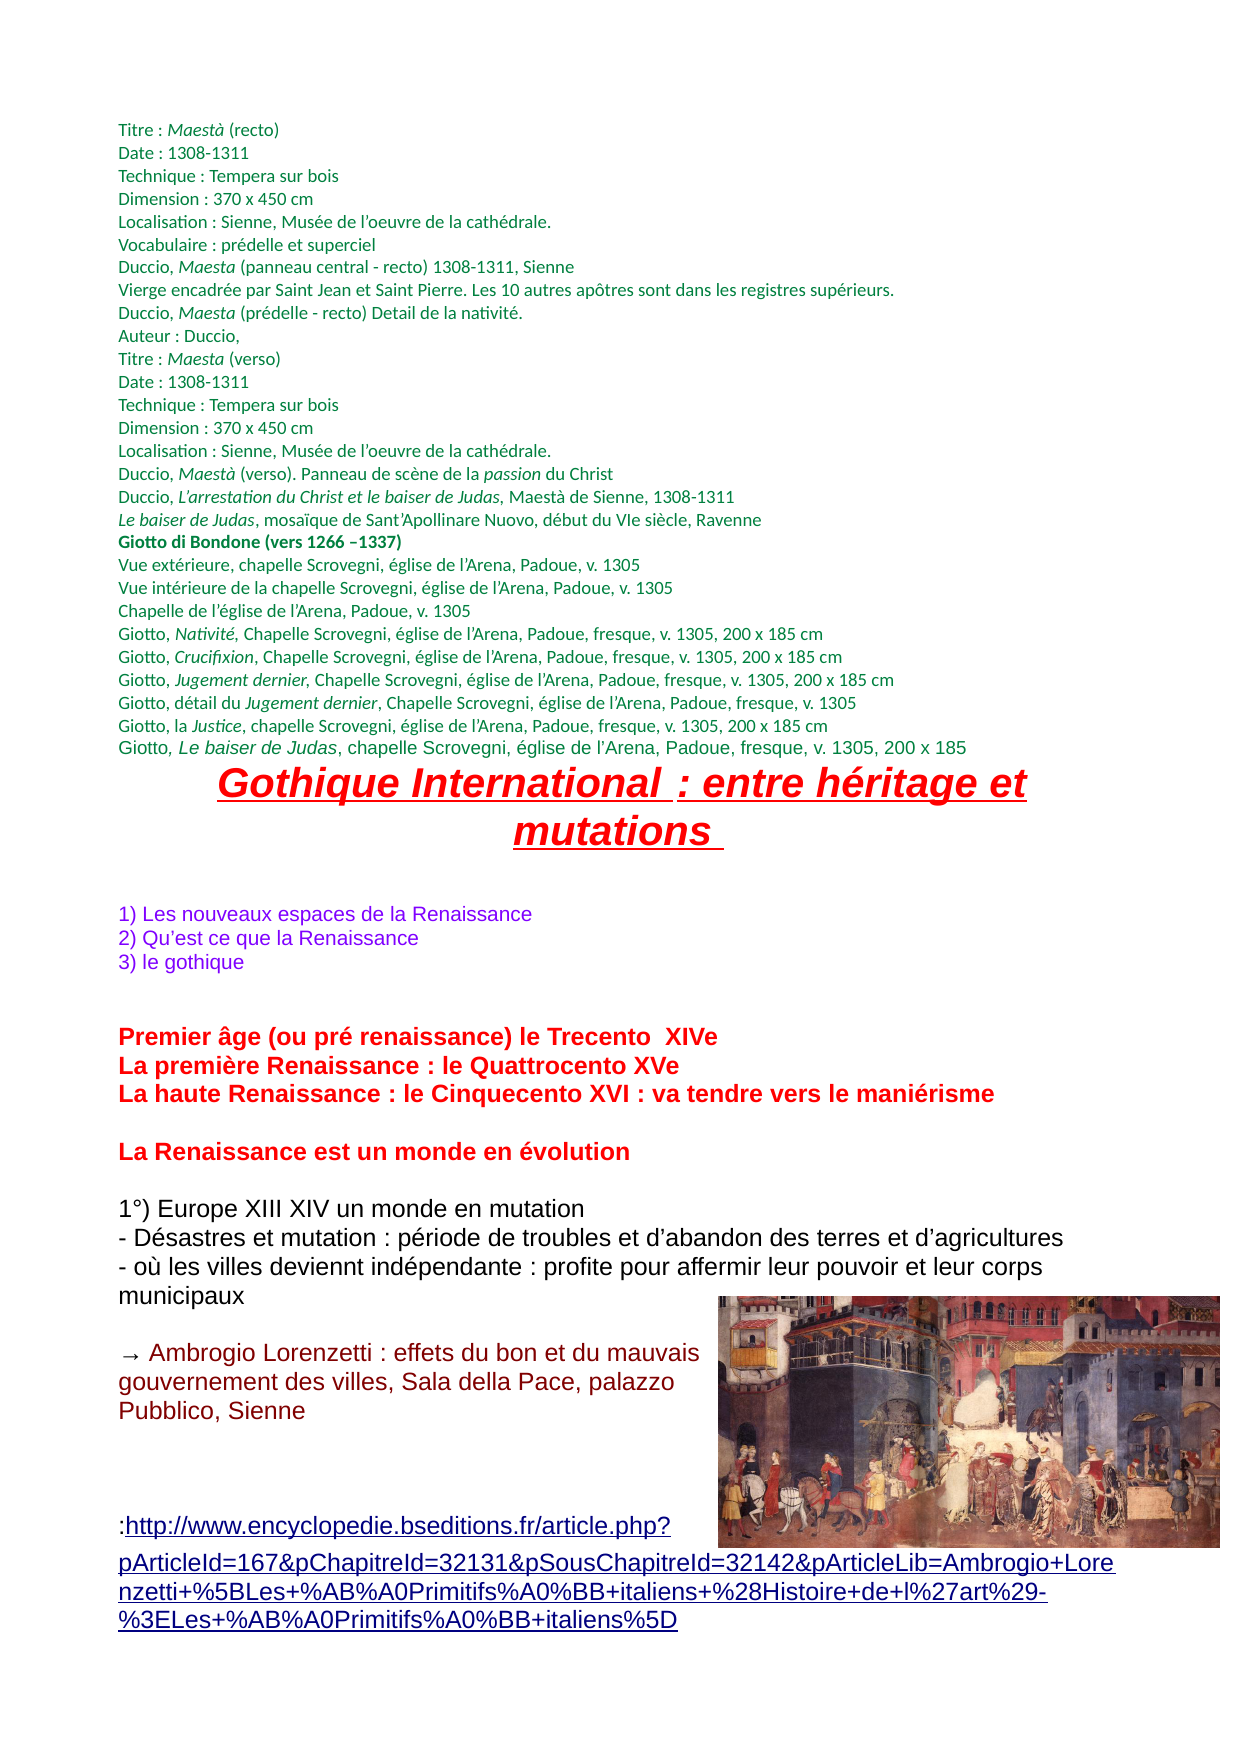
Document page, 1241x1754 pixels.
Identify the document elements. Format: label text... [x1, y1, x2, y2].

text Duccio, Maestà (verso). Panneau de scène de la passion du Christ [118, 462, 1122, 485]
text Dimension : 370 x 450 cm [118, 187, 1122, 210]
text 1) Les nouveaux espaces de la Renaissance [118, 902, 1122, 926]
text 1°) Europe XIII XIV un monde en mutation [118, 1194, 1122, 1223]
text Vocabulaire : prédelle et superciel [118, 233, 1122, 256]
text Gothique International : entre héritage et mutations [118, 758, 1122, 854]
text Technique : Tempera sur bois [118, 164, 1122, 187]
text La haute Renaissance : le Cinquecento XVI : va tendre vers le maniérisme [118, 1079, 1122, 1108]
text Chapelle de l’église de l’Arena, Padoue, v. 1305 [118, 599, 1122, 622]
text Auteur : Duccio, [118, 324, 1122, 347]
text Vierge encadrée par Saint Jean et Saint Pierre. Les 10 autres apôtres sont dans les registres supérieurs. [118, 278, 1122, 301]
text La première Renaissance : le Quattrocento XVe [118, 1051, 1122, 1079]
text Giotto, Le baiser de Judas, chapelle Scrovegni, église de l’Arena, Padoue, fresque, v. 1305, 200 x 185 [118, 737, 1122, 758]
text Giotto, la Justice, chapelle Scrovegni, église de l’Arena, Padoue, fresque, v. 1305, 200 x 185 cm [118, 714, 1122, 737]
text Duccio, Maesta (prédelle - recto) Detail de la nativité. [118, 301, 1122, 324]
text Giotto di Bondone (vers 1266 –1337) [118, 531, 1122, 553]
text Giotto, Jugement dernier, Chapelle Scrovegni, église de l’Arena, Padoue, fresque, v. 1305, 200 x 185 cm [118, 668, 1122, 691]
text → Ambrogio Lorenzetti : effets du bon et du mauvais gouvernement des villes, Sala della Pace, palazzo Pubblico, Sienne [118, 1338, 718, 1424]
text Dimension : 370 x 450 cm [118, 416, 1122, 439]
text Localisation : Sienne, Musée de l’oeuvre de la cathédrale. [118, 439, 1122, 462]
text Vue extérieure, chapelle Scrovegni, église de l’Arena, Padoue, v. 1305 [118, 553, 1122, 576]
text Date : 1308-1311 [118, 370, 1122, 393]
text Duccio, L’arrestation du Christ et le baiser de Judas, Maestà de Sienne, 1308-1311 [118, 485, 1122, 508]
text :http://www.encyclopedie.bseditions.fr/article.php?pArticleId=167&pChapitreId=32131&pSousChapitreId=32142&pArticleLib=Ambrogio+Lorenzetti+%5BLes+%AB%A0Primitifs%A0%BB+italiens+%28Histoire+de+l%27art%29-%3ELes+%AB%A0Primitifs%A0%BB+italiens%5D [118, 1511, 1122, 1634]
text 3) le gothique [118, 950, 1122, 974]
text Giotto, détail du Jugement dernier, Chapelle Scrovegni, église de l’Arena, Padoue, fresque, v. 1305 [118, 691, 1122, 714]
text Giotto, Crucifixion, Chapelle Scrovegni, église de l’Arena, Padoue, fresque, v. 1305, 200 x 185 cm [118, 645, 1122, 668]
text Titre : Maestà (recto) [118, 118, 1122, 141]
text Technique : Tempera sur bois [118, 393, 1122, 416]
text 2) Qu’est ce que la Renaissance [118, 926, 1122, 950]
picture [718, 1296, 1220, 1548]
text Titre : Maesta (verso) [118, 347, 1122, 370]
text - où les villes deviennt indépendante : profite pour affermir leur pouvoir et leur corps municipaux [118, 1252, 1122, 1309]
text La Renaissance est un monde en évolution [118, 1137, 1122, 1166]
text Vue intérieure de la chapelle Scrovegni, église de l’Arena, Padoue, v. 1305 [118, 576, 1122, 599]
text Duccio, Maesta (panneau central - recto) 1308-1311, Sienne [118, 256, 1122, 278]
text Premier âge (ou pré renaissance) le Trecento XIVe [118, 1022, 1122, 1051]
text Localisation : Sienne, Musée de l’oeuvre de la cathédrale. [118, 210, 1122, 233]
text Date : 1308-1311 [118, 141, 1122, 164]
text - Désastres et mutation : période de troubles et d’abandon des terres et d’agricultures [118, 1223, 1122, 1252]
text Giotto, Nativité, Chapelle Scrovegni, église de l’Arena, Padoue, fresque, v. 1305, 200 x 185 cm [118, 622, 1122, 645]
text Le baiser de Judas, mosaïque de Sant’Apollinare Nuovo, début du VIe siècle, Ravenne [118, 508, 1122, 531]
